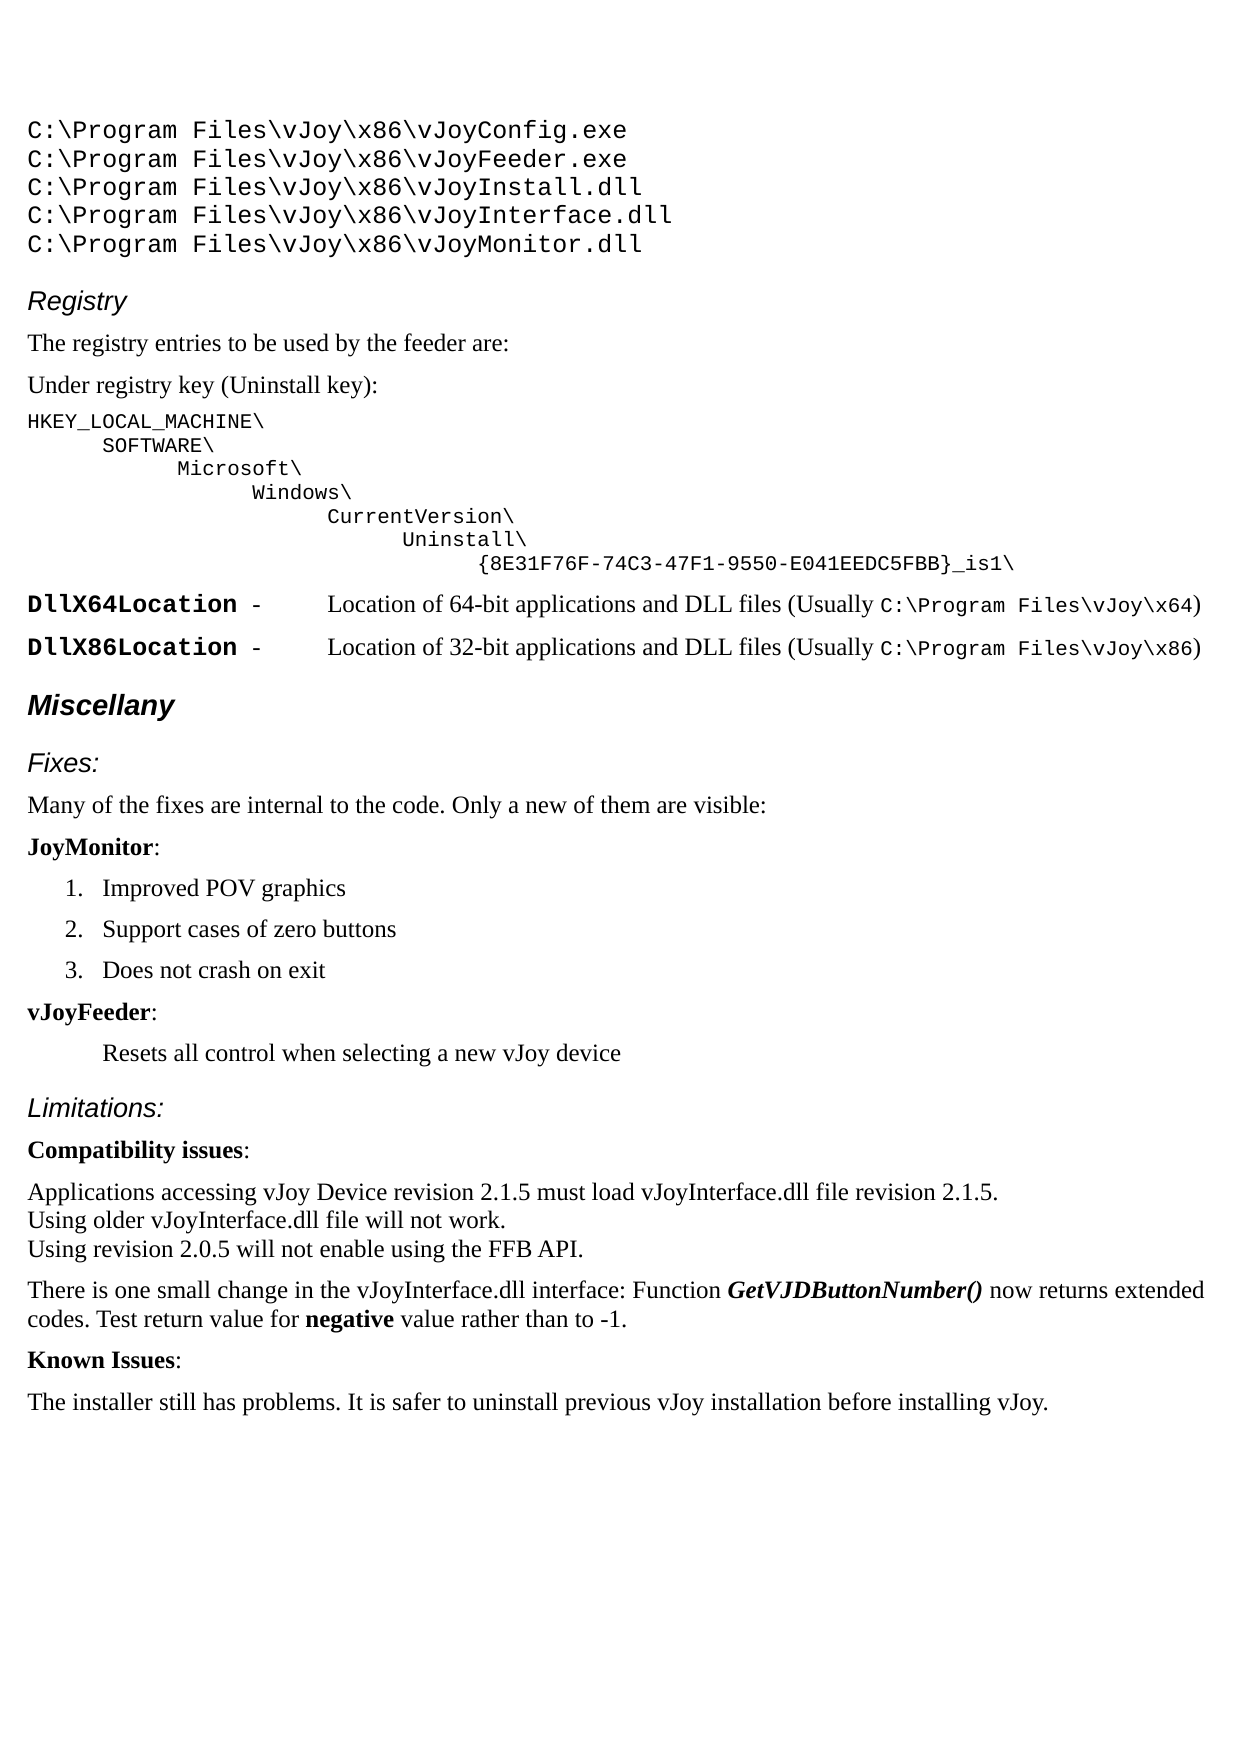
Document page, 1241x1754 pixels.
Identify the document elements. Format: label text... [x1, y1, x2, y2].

text The installer still has problems. It is safer to uninstall previous vJoy installation before installing vJoy. [27, 1387, 1209, 1416]
text DllX86Location - Location of 32-bit applications and DLL files (Usually C:\Program Files\vJoy\x86) [27, 632, 1209, 663]
list Improved POV graphics [64, 873, 1209, 902]
text JoyMonitor: [27, 832, 1209, 861]
text HKEY_LOCAL_MACHINE\ SOFTWARE\ Microsoft\ Windows\ CurrentVersion\ Uninstall\ {8E31F76F-74C3-47F1-9550-E041EEDC5FBB}_is1\ [27, 411, 1209, 577]
text Resets all control when selecting a new vJoy device [27, 1038, 1209, 1067]
subtitle Registry [27, 285, 1209, 316]
text C:\Program Files\vJoy\x86\vJoyInterface.dll [27, 203, 1209, 231]
text C:\Program Files\vJoy\x86\vJoyFeeder.exe [27, 146, 1209, 175]
text vJoyFeeder: [27, 997, 1209, 1026]
text Under registry key (Uninstall key): [27, 370, 1209, 398]
text C:\Program Files\vJoy\x86\vJoyInstall.dll [27, 175, 1209, 203]
text Known Issues: [27, 1346, 1209, 1374]
text Applications accessing vJoy Device revision 2.1.5 must load vJoyInterface.dll file revision 2.1.5. Using older vJoyInterface.dll file will not work. Using revision 2.0.5 will not enable using the FFB API. [27, 1177, 1209, 1263]
text There is one small change in the vJoyInterface.dll interface: Function GetVJDButtonNumber() now returns extended codes. Test return value for negative value rather than to -1. [27, 1276, 1209, 1333]
text C:\Program Files\vJoy\x86\vJoyConfig.exe [27, 118, 1209, 146]
subtitle Fixes: [27, 747, 1209, 778]
text Many of the fixes are internal to the code. Only a new of them are visible: [27, 791, 1209, 819]
text DllX64Location - Location of 64-bit applications and DLL files (Usually C:\Program Files\vJoy\x64) [27, 589, 1209, 620]
list Does not crash on exit [64, 956, 1209, 984]
text C:\Program Files\vJoy\x86\vJoyMonitor.dll [27, 231, 1209, 260]
list Support cases of zero buttons [64, 914, 1209, 943]
text The registry entries to be used by the feeder are: [27, 328, 1209, 357]
subtitle Miscellany [27, 688, 1209, 722]
subtitle Limitations: [27, 1092, 1209, 1123]
text Compatibility issues: [27, 1136, 1209, 1164]
